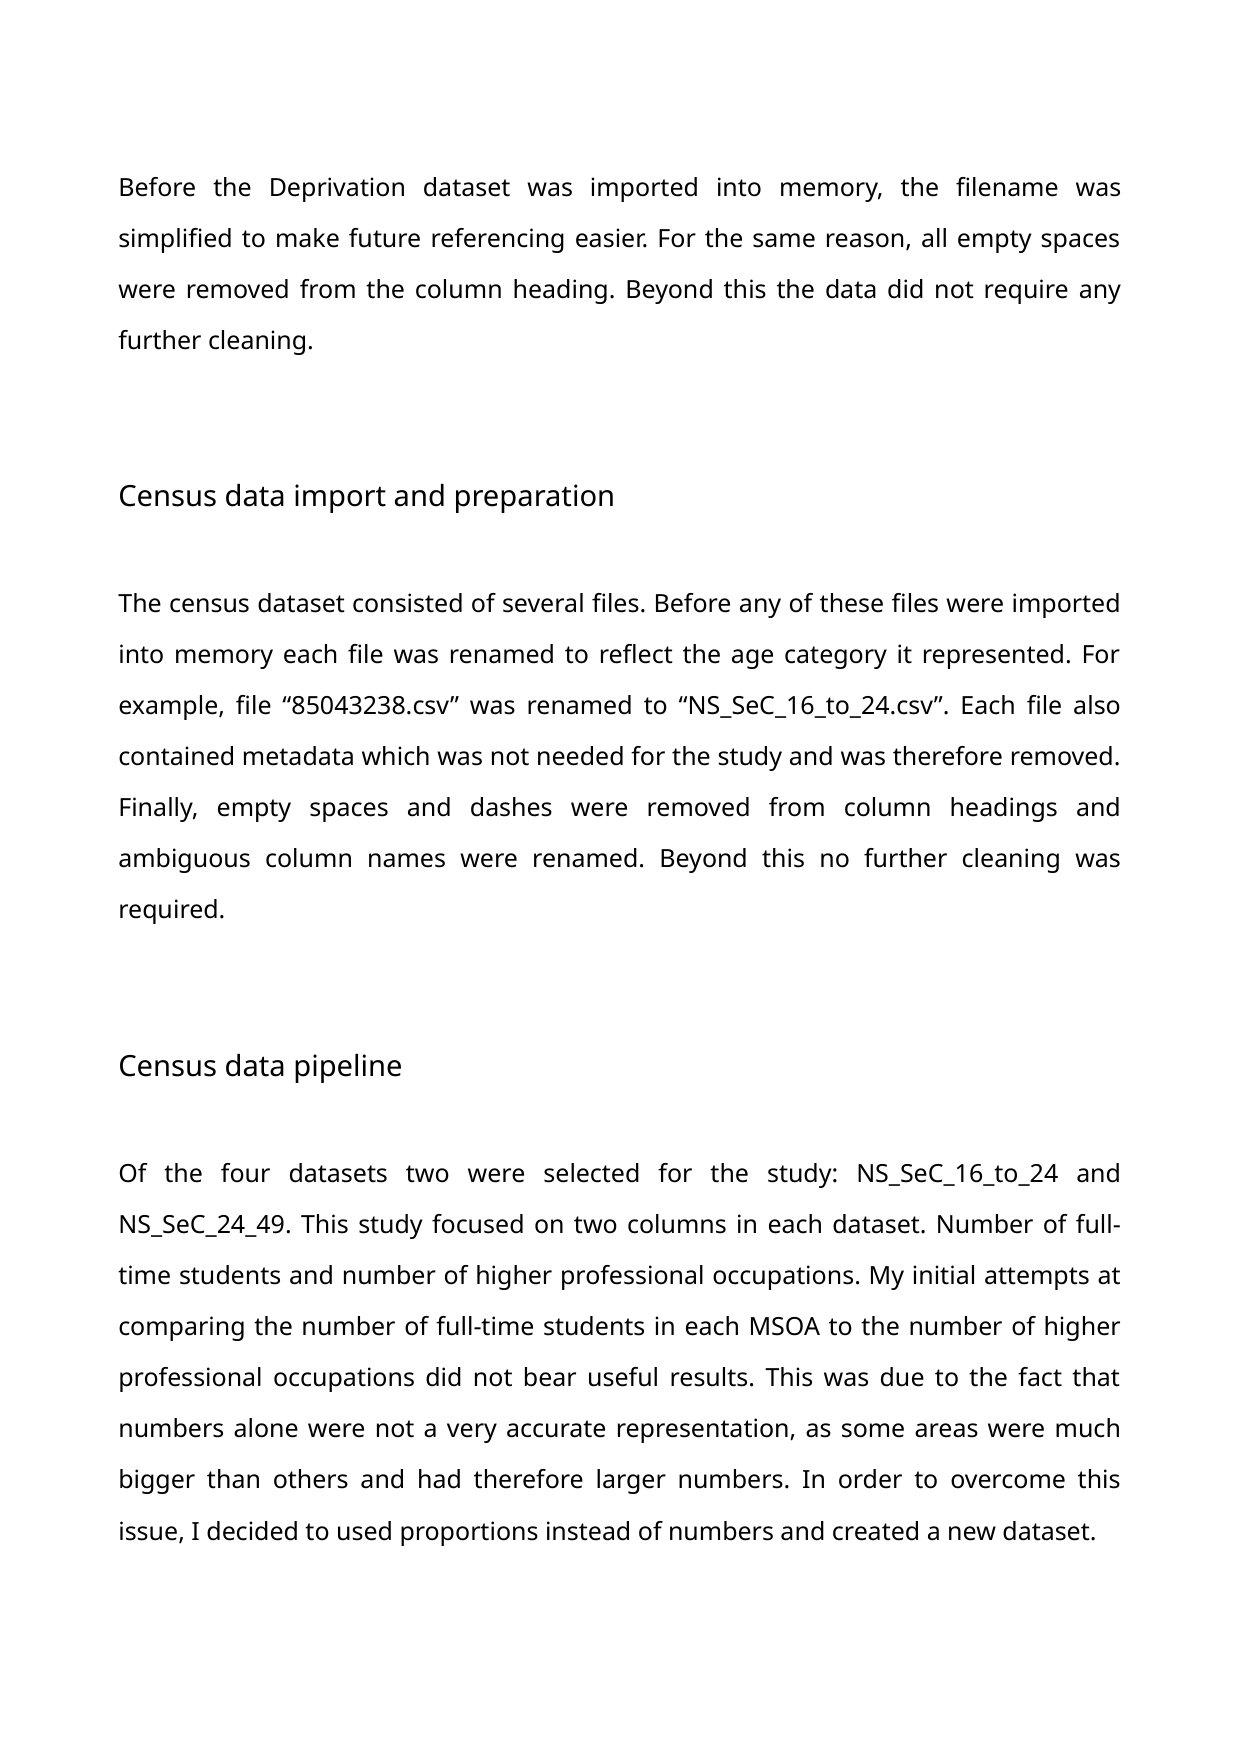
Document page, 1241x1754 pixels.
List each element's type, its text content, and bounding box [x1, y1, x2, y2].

text Census data pipeline [118, 1045, 1122, 1085]
text Of the four datasets two were selected for the study: NS_SeC_16_to_24 and NS_SeC_24_49. This study focused on two columns in each dataset. Number of full-time students and number of higher professional occupations. My initial attempts at comparing the number of full-time students in each MSOA to the number of higher professional occupations did not bear useful results. This was due to the fact that numbers alone were not a very accurate representation, as some areas were much bigger than others and had therefore larger numbers. In order to overcome this issue, I decided to used proportions instead of numbers and created a new dataset. [118, 1156, 1122, 1547]
text The census dataset consisted of several files. Before any of these files were imported into memory each file was renamed to reflect the age category it represented. For example, file “85043238.csv” was renamed to “NS_SeC_16_to_24.csv”. Each file also contained metadata which was not needed for the study and was therefore removed. Finally, empty spaces and dashes were removed from column headings and ambiguous column names were renamed. Beyond this no further cleaning was required. [118, 586, 1122, 926]
text Census data import and preparation [118, 475, 1122, 515]
text Before the Deprivation dataset was imported into memory, the filename was simplified to make future referencing easier. For the same reason, all empty spaces were removed from the column heading. Beyond this the data did not require any further cleaning. [118, 169, 1122, 356]
